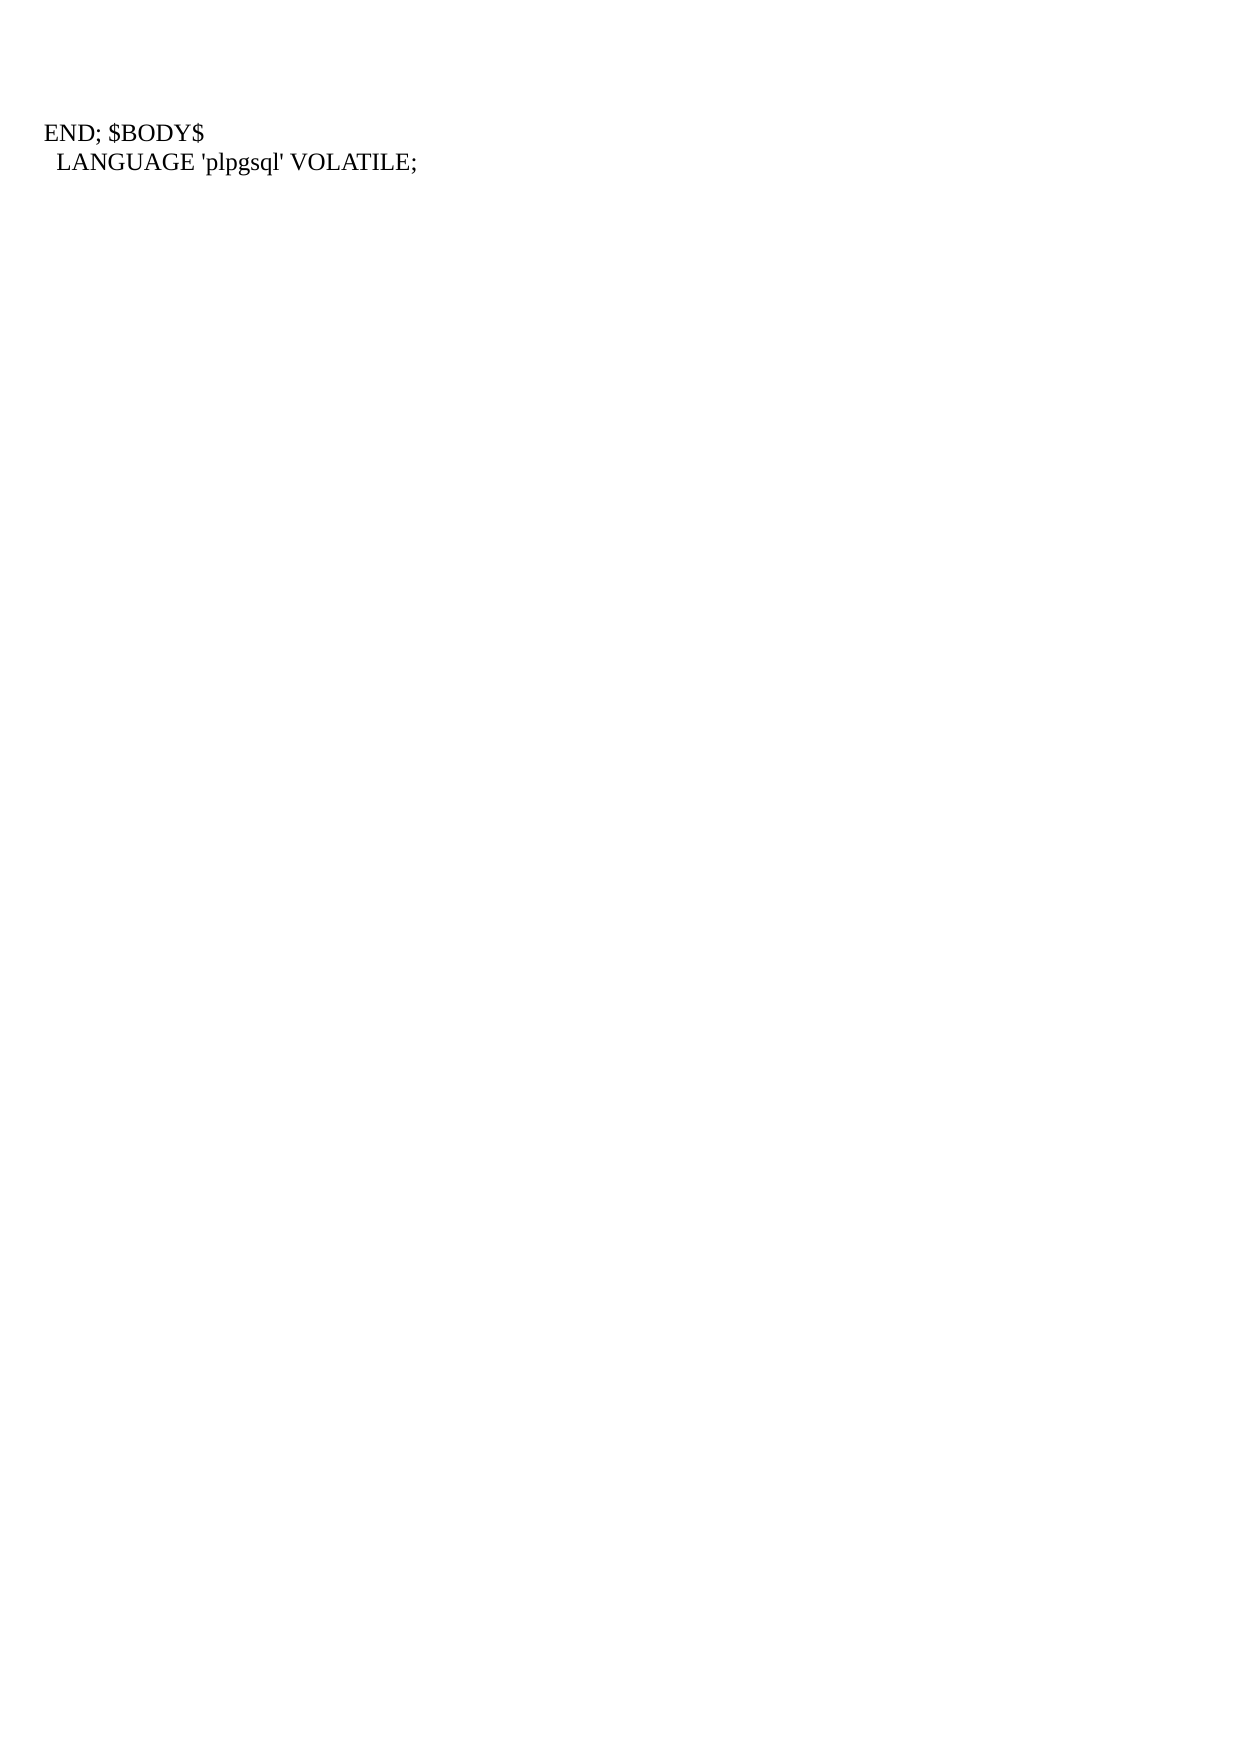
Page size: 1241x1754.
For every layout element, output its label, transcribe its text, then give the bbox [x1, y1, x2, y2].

text END; $BODY$ [44, 118, 1187, 147]
text LANGUAGE 'plpgsql' VOLATILE; [44, 147, 1187, 176]
